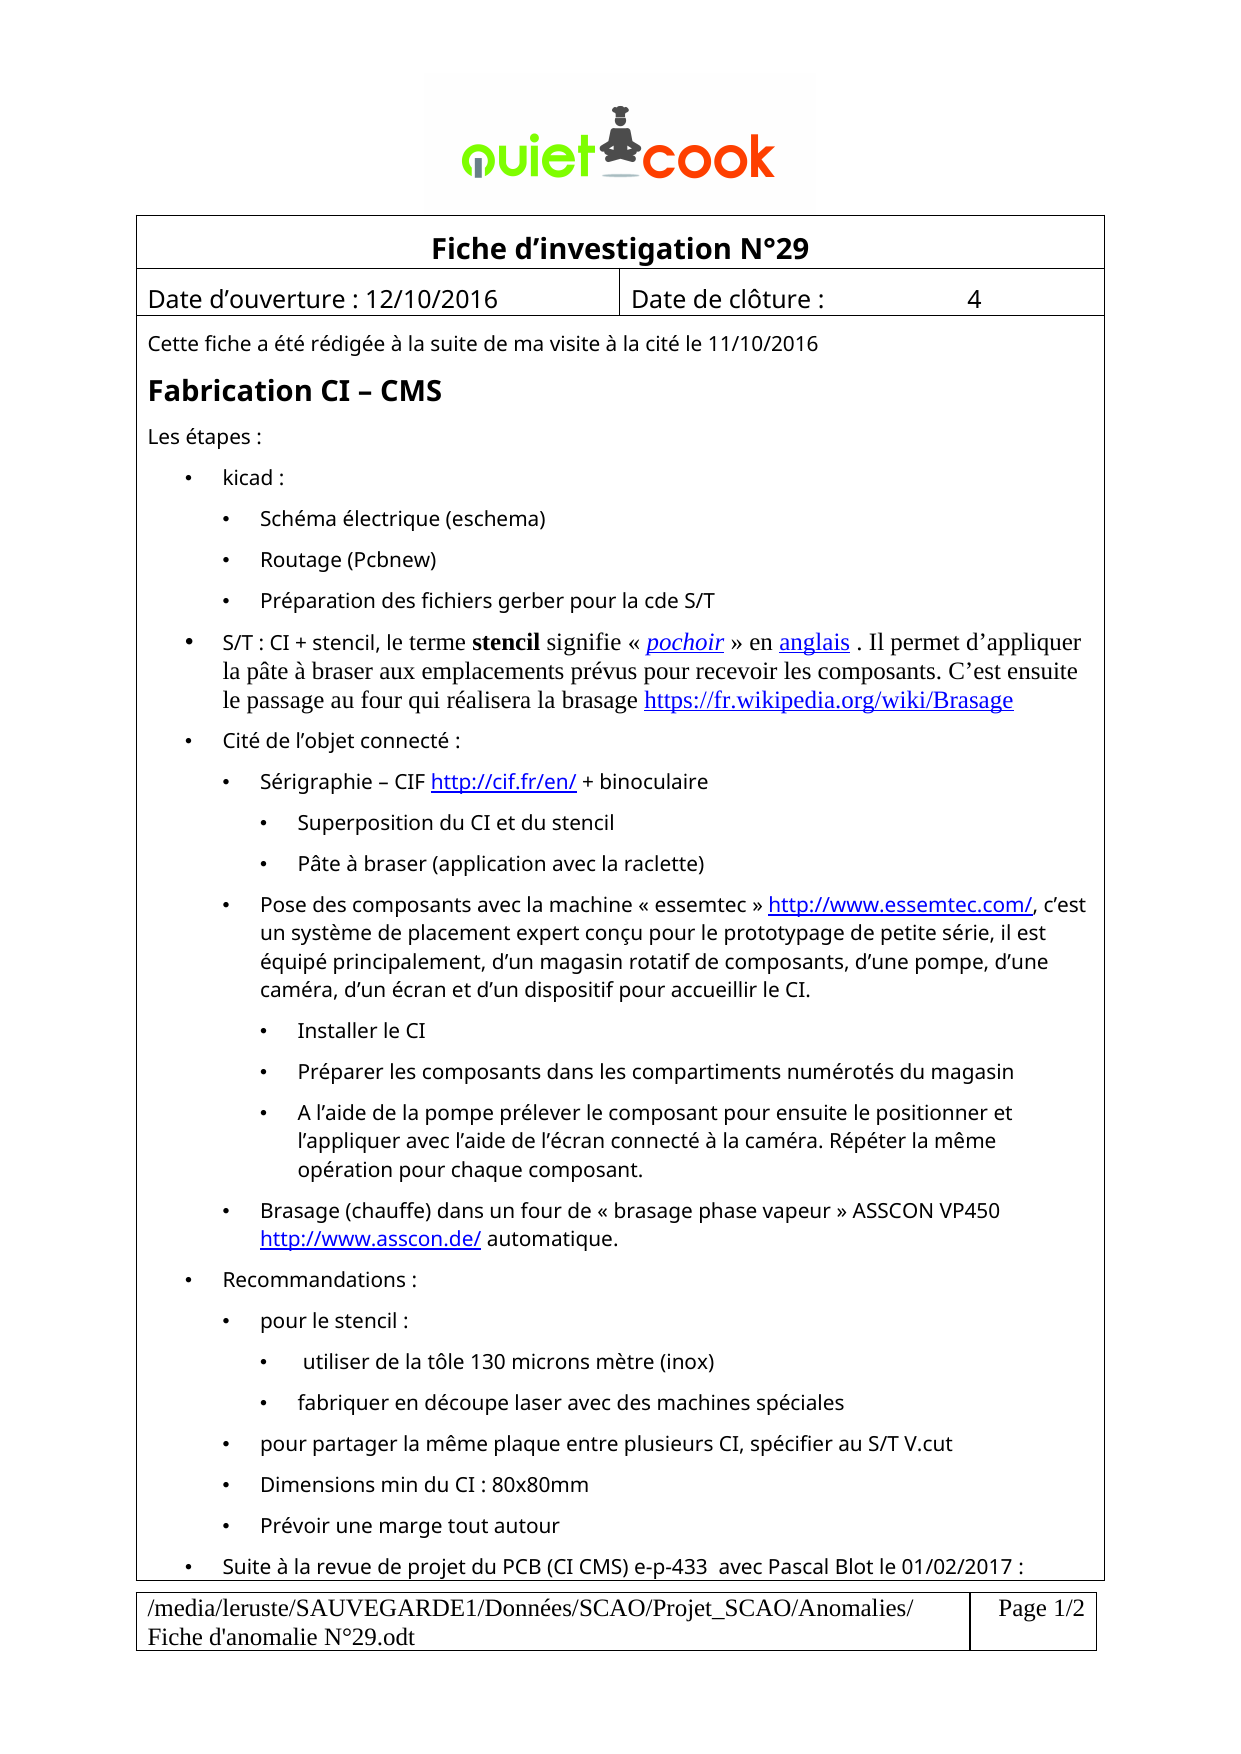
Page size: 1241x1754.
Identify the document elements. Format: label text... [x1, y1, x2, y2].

table_cell Date de clôture : 4 [620, 269, 1104, 315]
table_header Fiche d’investigation N°29 [137, 216, 1104, 268]
picture [424, 73, 816, 215]
table_cell Date d’ouverture : 12/10/2016 [137, 269, 619, 315]
table_cell Cette fiche a été rédigée à la suite de ma visite à la cité le 11/10/2016 Fabrication CI – CMS Les étapes : kicad : Schéma électrique (eschema) Routage (Pcbnew) Préparation des fichiers gerber pour la cde S/T S/T : CI + stencil, le terme stencil signifie « pochoir » en anglais . Il permet d’appliquer la pâte à braser aux emplacements prévus pour recevoir les composants. C’est ensuite le passage au four qui réalisera la brasage https://fr.wikipedia.org/wiki/Brasage Cité de l’objet connecté : Sérigraphie – CIF http://cif.fr/en/ + binoculaire Superposition du CI et du stencil Pâte à braser (application avec la raclette) Pose des composants avec la machine « essemtec » http://www.essemtec.com/, c’est un système de placement expert conçu pour le prototypage de petite série, il est équipé principalement, d’un magasin rotatif de composants, d’une pompe, d’une caméra, d’un écran et d’un dispositif pour accueillir le CI. Installer le CI Préparer les composants dans les compartiments numérotés du magasin A l’aide de la pompe prélever le composant pour ensuite le positionner et l’appliquer avec l’aide de l’écran connecté à la caméra. Répéter la même opération pour chaque composant. Brasage (chauffe) dans un four de « brasage phase vapeur » ASSCON VP450 http://www.asscon.de/ automatique. Recommandations : pour le stencil : utiliser de la tôle 130 microns mètre (inox) fabriquer en découpe laser avec des machines spéciales pour partager la même plaque entre plusieurs CI, spécifier au S/T V.cut Dimensions min du CI : 80x80mm Prévoir une marge tout autour Suite à la revue de projet du PCB (CI CMS) e-p-433 avec Pascal Blot le 01/02/2017 : Refaire l’antenne (largeur de piste = diamètre des pads) en augmentant la distance entre les segments Supprimer margin Créer une marge autour du PCB = 0,35 mm Supprimer les arrondis La couche F.paste permet la fabrication du stencil Organiser les composants pour avoir les contours et les repères topologiques plus visibles Pour les points de test, prévoir un contour Ajouter 3 mires à 5mm des bords du PCB Pour les largeurs de piste, prévoir 0,3 mm min, 0,2 mm si obligé Pour l’isolation, prévoir 0,3 mm min, 0,2 mm si obligé. [137, 316, 1104, 1580]
